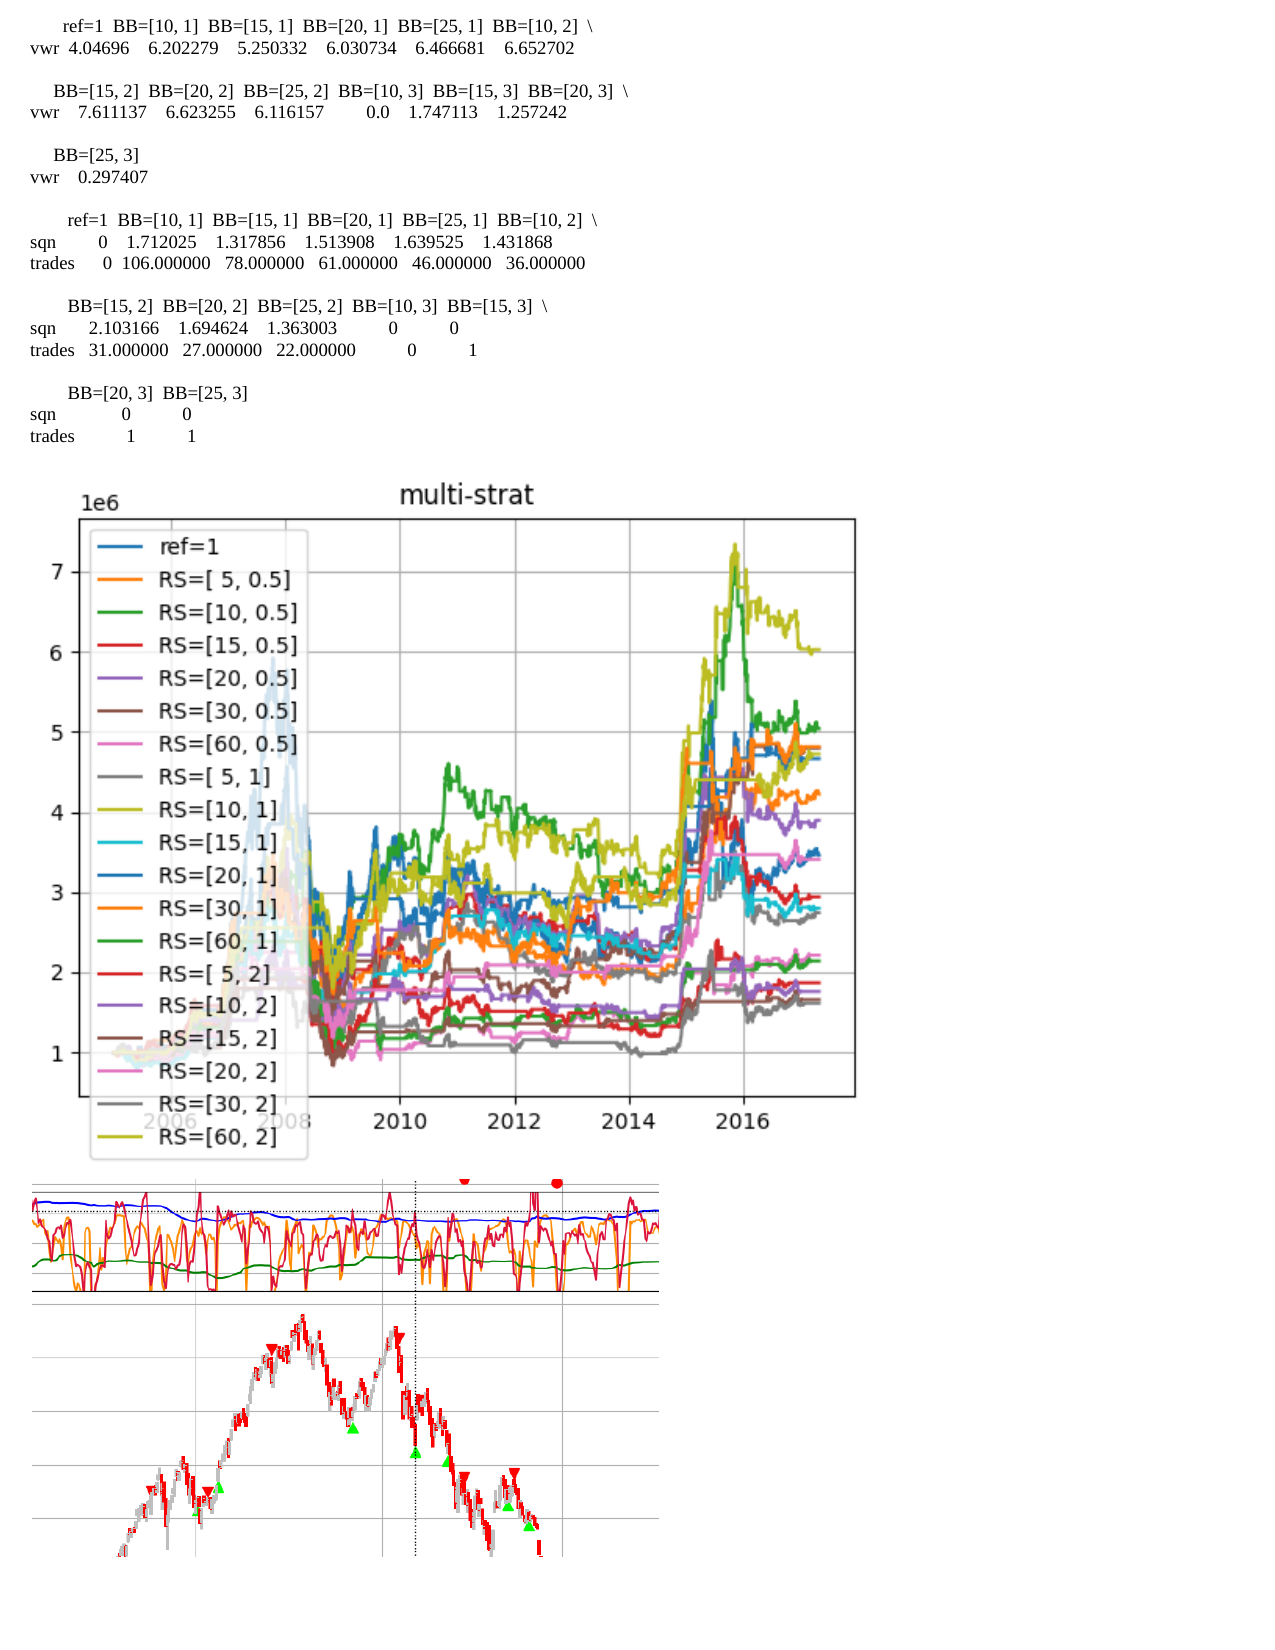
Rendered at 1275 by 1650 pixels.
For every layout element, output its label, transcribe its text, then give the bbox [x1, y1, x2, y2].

text vwr 4.04696 6.202279 5.250332 6.030734 6.466681 6.652702 [30, 37, 1260, 58]
text trades 1 1 [30, 425, 1260, 446]
text BB=[15, 2] BB=[20, 2] BB=[25, 2] BB=[10, 3] BB=[15, 3] BB=[20, 3] \ [30, 80, 1260, 101]
picture [32, 467, 889, 1162]
text trades 0 106.000000 78.000000 61.000000 46.000000 36.000000 [30, 252, 1260, 274]
text trades 31.000000 27.000000 22.000000 0 1 [30, 338, 1260, 360]
text sqn 0 1.712025 1.317856 1.513908 1.639525 1.431868 [30, 231, 1260, 252]
picture [32, 1179, 659, 1557]
text BB=[20, 3] BB=[25, 3] [30, 382, 1260, 403]
text sqn 2.103166 1.694624 1.363003 0 0 [30, 317, 1260, 338]
text BB=[25, 3] [30, 144, 1260, 166]
text vwr 7.611137 6.623255 6.116157 0.0 1.747113 1.257242 [30, 101, 1260, 123]
text sqn 0 0 [30, 403, 1260, 425]
text vwr 0.297407 [30, 166, 1260, 187]
text BB=[15, 2] BB=[20, 2] BB=[25, 2] BB=[10, 3] BB=[15, 3] \ [30, 295, 1260, 317]
text ref=1 BB=[10, 1] BB=[15, 1] BB=[20, 1] BB=[25, 1] BB=[10, 2] \ [30, 15, 1260, 37]
text ref=1 BB=[10, 1] BB=[15, 1] BB=[20, 1] BB=[25, 1] BB=[10, 2] \ [30, 209, 1260, 231]
